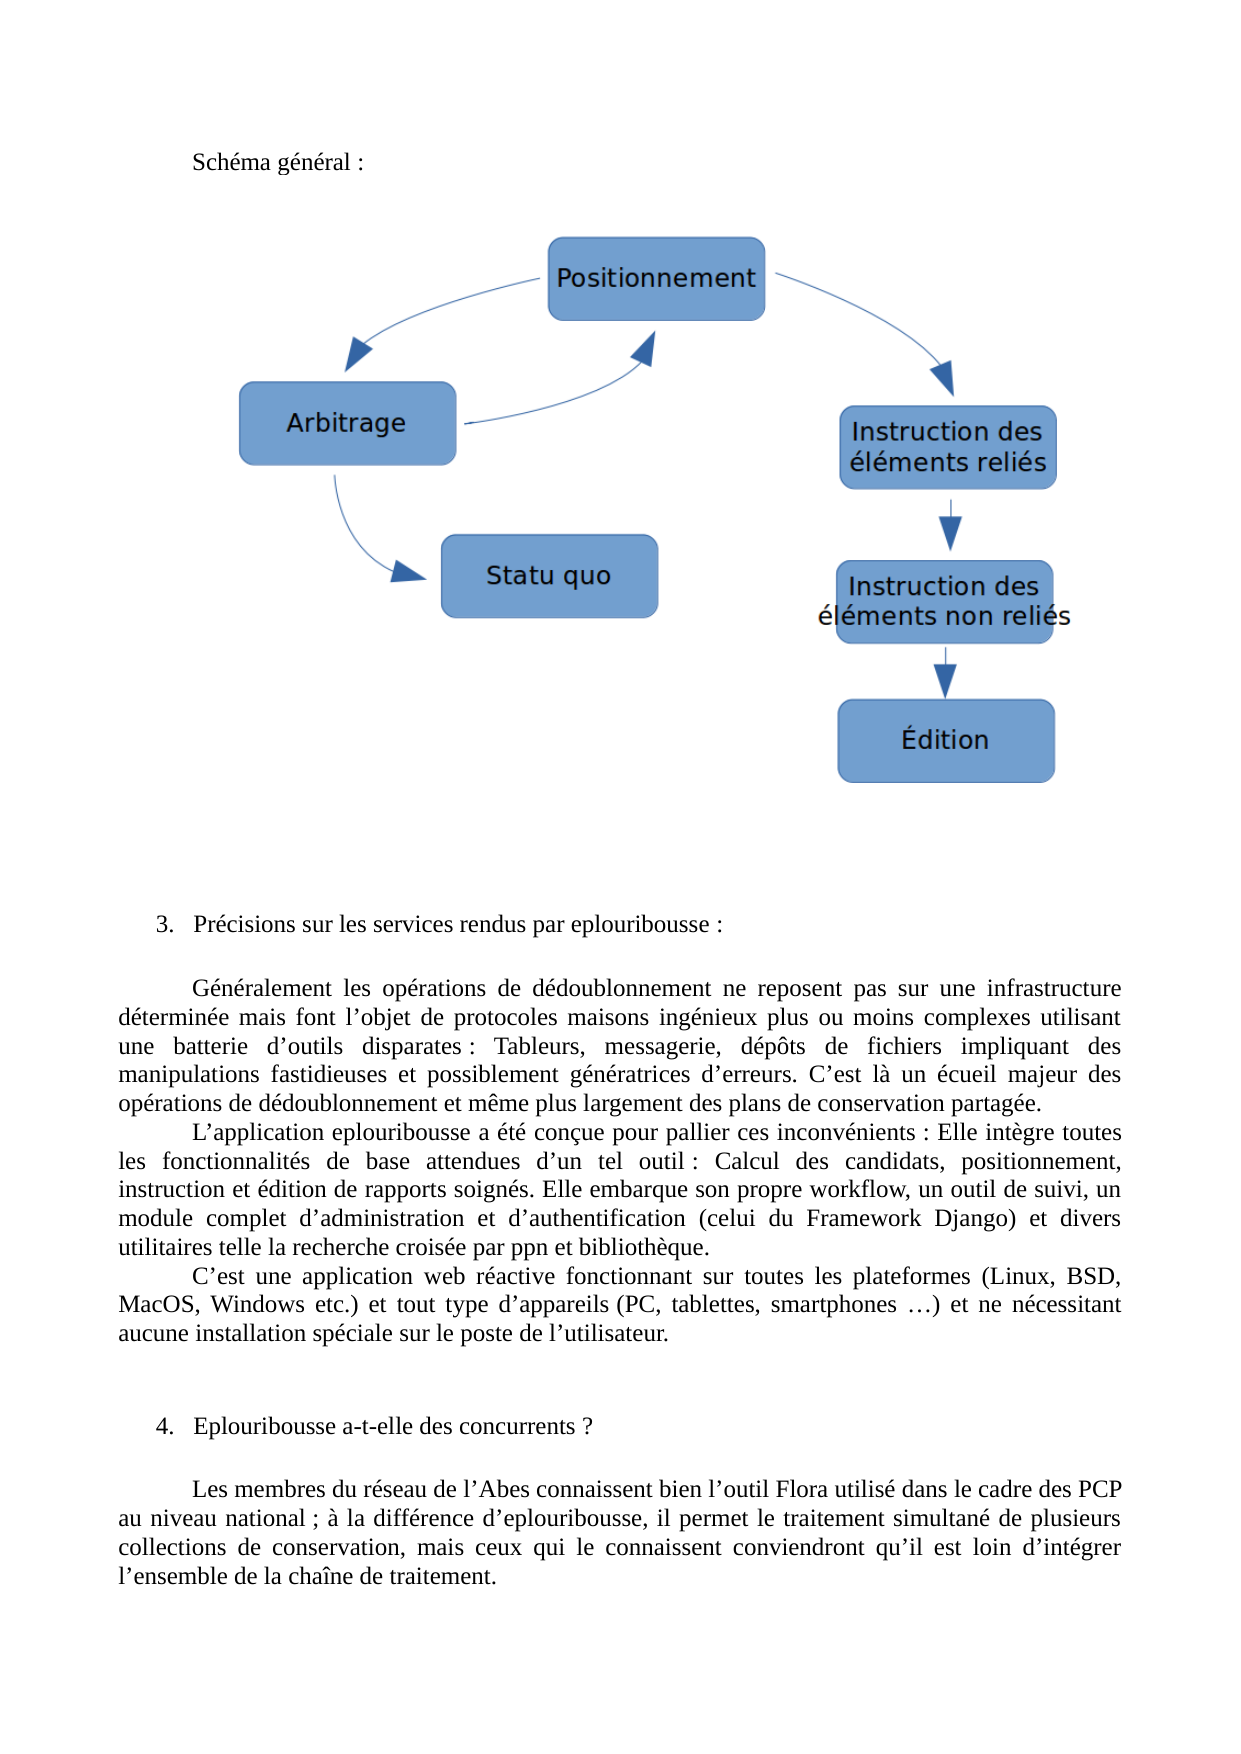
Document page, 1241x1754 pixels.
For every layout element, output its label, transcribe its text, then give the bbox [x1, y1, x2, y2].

list Précisions sur les services rendus par eplouribousse : [156, 909, 1122, 938]
text Schéma général : [118, 147, 1122, 176]
picture [191, 175, 1137, 817]
text C’est une application web réactive fonctionnant sur toutes les plateformes (Linux, BSD, MacOS, Windows etc.) et tout type d’appareils (PC, tablettes, smartphones …) et ne nécessitant aucune installation spéciale sur le poste de l’utilisateur. [118, 1261, 1122, 1347]
text L’application eplouribousse a été conçue pour pallier ces inconvénients : Elle intègre toutes les fonctionnalités de base attendues d’un tel outil : Calcul des candidats, positionnement, instruction et édition de rapports soignés. Elle embarque son propre workflow, un outil de suivi, un module complet d’administration et d’authentification (celui du Framework Django) et divers utilitaires telle la recherche croisée par ppn et bibliothèque. [118, 1117, 1122, 1261]
text Généralement les opérations de dédoublonnement ne reposent pas sur une infrastructure déterminée mais font l’objet de protocoles maisons ingénieux plus ou moins complexes utilisant une batterie d’outils disparates : Tableurs, messagerie, dépôts de fichiers impliquant des manipulations fastidieuses et possiblement génératrices d’erreurs. C’est là un écueil majeur des opérations de dédoublonnement et même plus largement des plans de conservation partagée. [118, 973, 1122, 1117]
list Eplouribousse a-t-elle des concurrents ? [156, 1411, 1122, 1439]
text Les membres du réseau de l’Abes connaissent bien l’outil Flora utilisé dans le cadre des PCP au niveau national ; à la différence d’eplouribousse, il permet le traitement simultané de plusieurs collections de conservation, mais ceux qui le connaissent conviendront qu’il est loin d’intégrer l’ensemble de la chaîne de traitement. [118, 1474, 1122, 1589]
